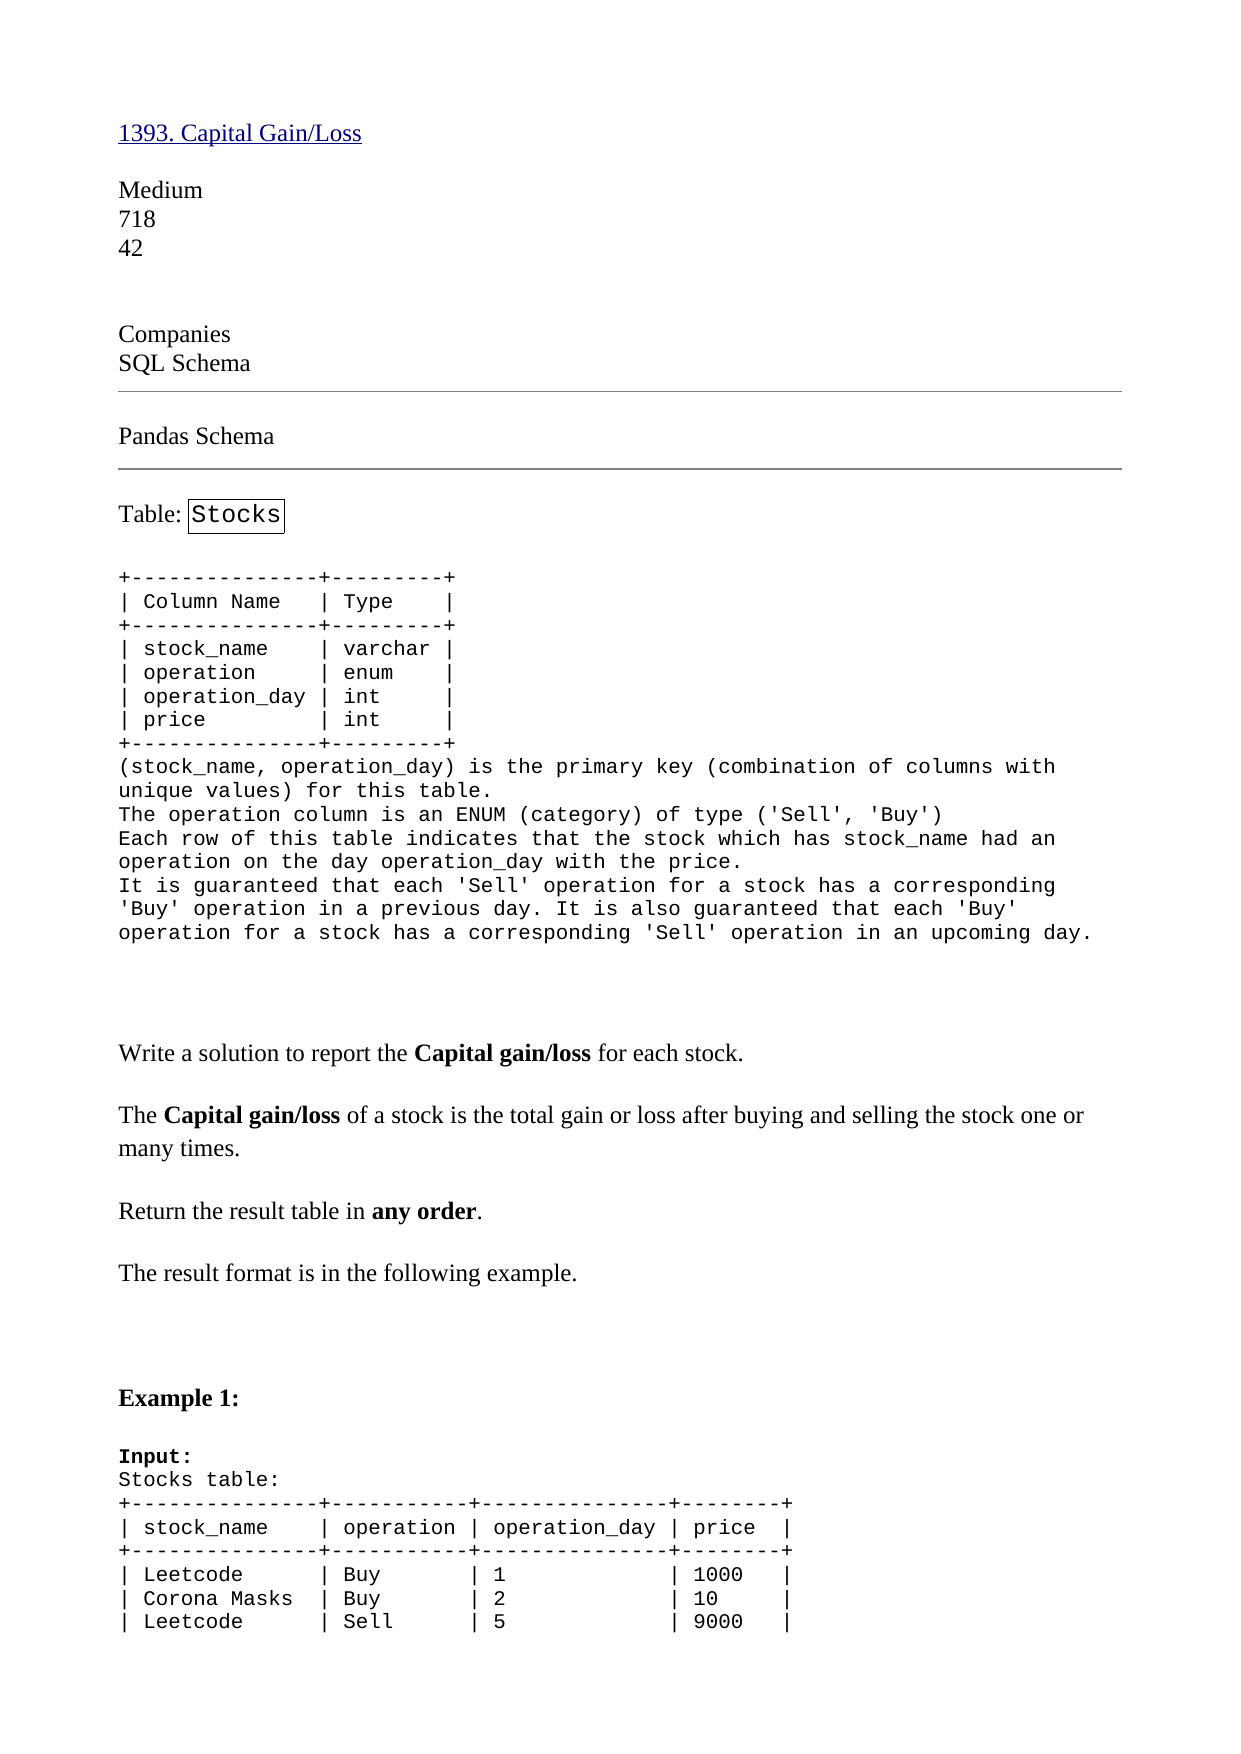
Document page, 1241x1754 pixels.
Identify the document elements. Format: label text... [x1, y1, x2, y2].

text Companies [118, 319, 1122, 348]
text +---------------+-----------+---------------+--------+ [118, 1493, 1122, 1517]
text | stock_name | varchar | [118, 638, 1122, 662]
text | Leetcode | Buy | 1 | 1000 | [118, 1564, 1122, 1588]
text +---------------+---------+ [118, 567, 1122, 591]
text It is guaranteed that each 'Sell' operation for a stock has a corresponding 'Buy' operation in a previous day. It is also guaranteed that each 'Buy' operation for a stock has a corresponding 'Sell' operation in an upcoming day. [118, 875, 1122, 946]
text | Corona Masks | Buy | 2 | 10 | [118, 1588, 1122, 1611]
text The Capital gain/loss of a stock is the total gain or loss after buying and selling the stock one or many times. [118, 1100, 1122, 1162]
text Medium [118, 176, 1122, 204]
text | operation_day | int | [118, 686, 1122, 709]
text | operation | enum | [118, 662, 1122, 686]
text Input: [118, 1446, 1122, 1469]
text +---------------+-----------+---------------+--------+ [118, 1540, 1122, 1564]
text The operation column is an ENUM (category) of type ('Sell', 'Buy') [118, 804, 1122, 827]
text 718 [118, 204, 1122, 233]
text | Leetcode | Sell | 5 | 9000 | [118, 1611, 1122, 1635]
text +---------------+---------+ [118, 733, 1122, 757]
text 1393. Capital Gain/Loss [118, 118, 1122, 147]
text Each row of this table indicates that the stock which has stock_name had an operation on the day operation_day with the price. [118, 827, 1122, 875]
text | price | int | [118, 709, 1122, 733]
text SQL Schema [118, 348, 1122, 377]
text Return the result table in any order. [118, 1196, 1122, 1224]
text 42 [118, 233, 1122, 262]
text (stock_name, operation_day) is the primary key (combination of columns with unique values) for this table. [118, 757, 1122, 804]
text Pandas Schema [118, 421, 1122, 450]
text Table: Stocks [118, 498, 284, 533]
text Write a solution to report the Capital gain/loss for each stock. [118, 1038, 1122, 1066]
text The result format is in the following example. [118, 1258, 1122, 1287]
text | Column Name | Type | [118, 591, 1122, 615]
text Stocks table: [118, 1469, 1122, 1493]
text +---------------+---------+ [118, 615, 1122, 638]
text Example 1: [118, 1383, 1122, 1412]
text [285, 498, 1122, 533]
text | stock_name | operation | operation_day | price | [118, 1517, 1122, 1540]
